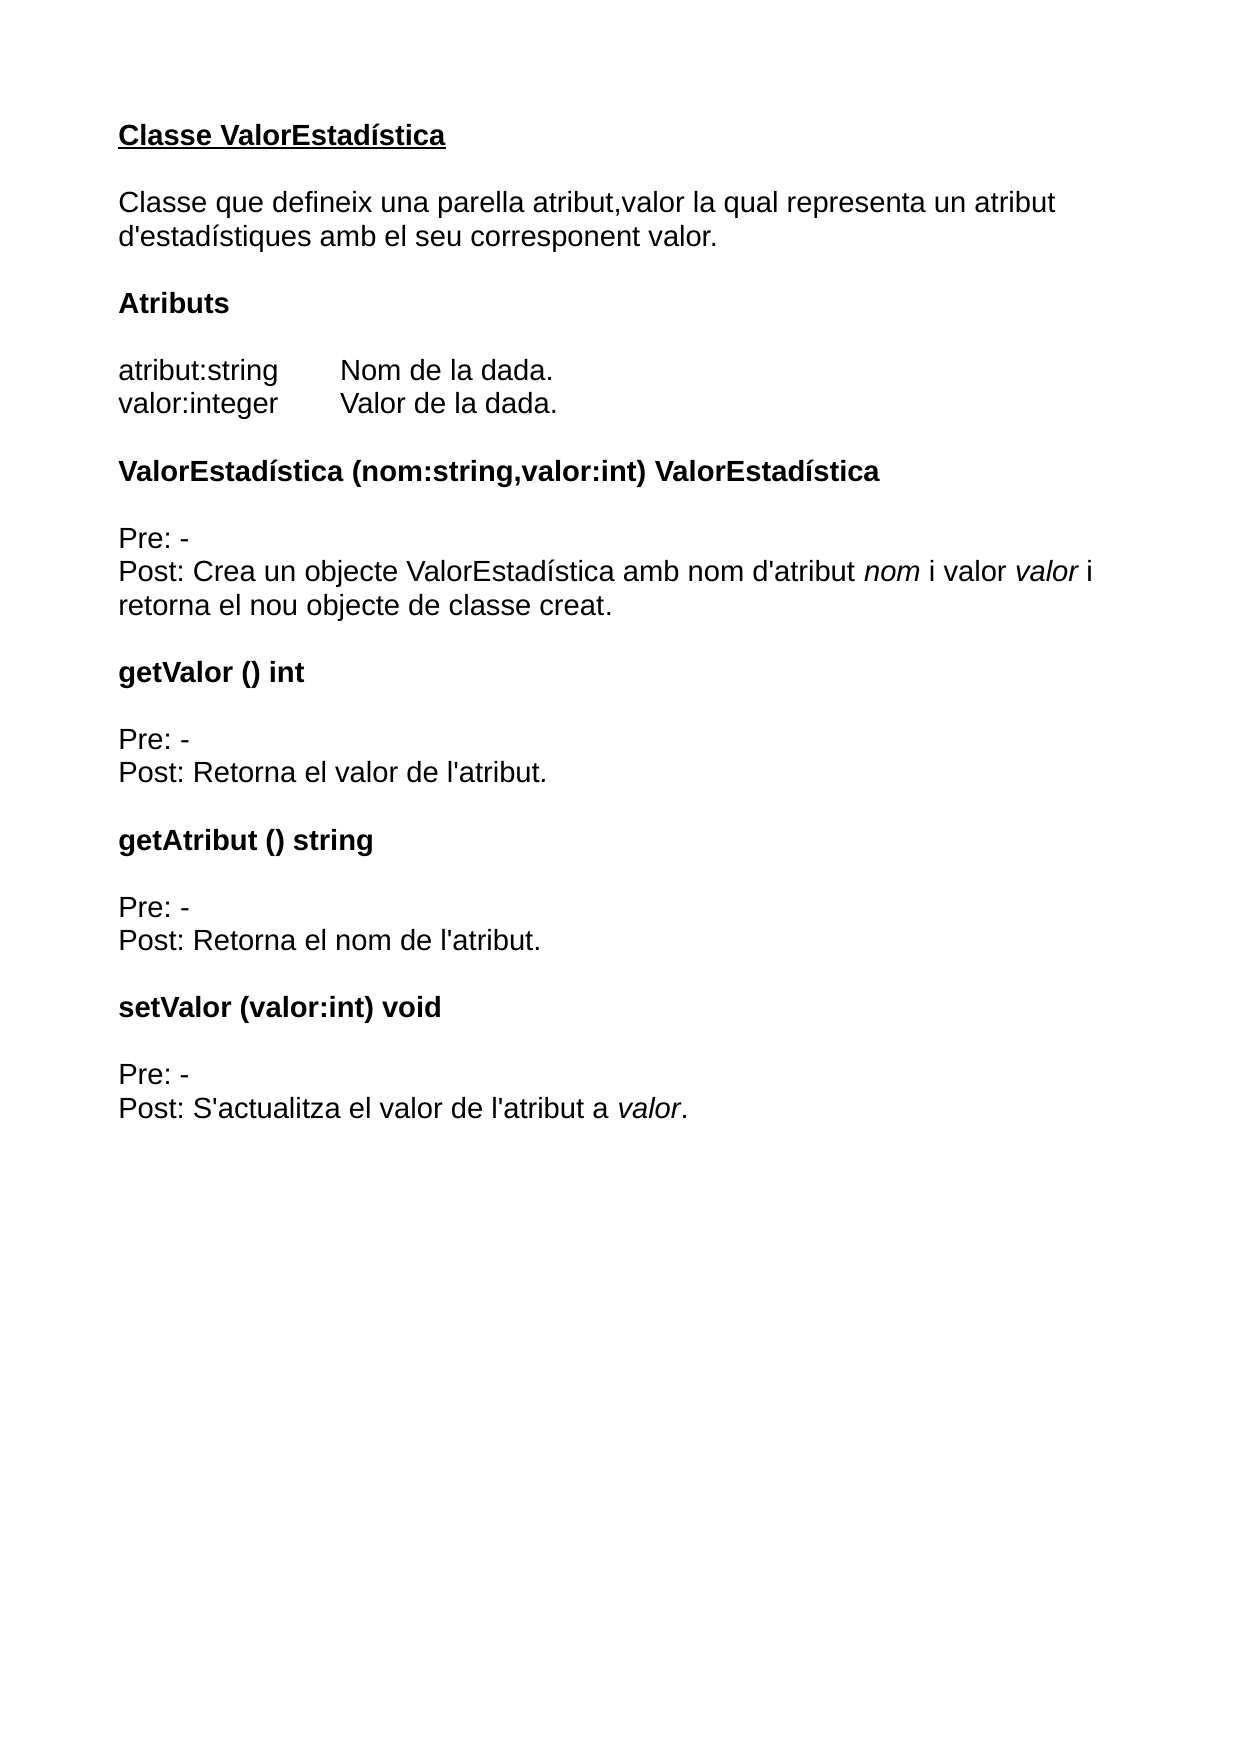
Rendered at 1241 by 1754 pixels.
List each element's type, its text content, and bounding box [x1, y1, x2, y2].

text Post: S'actualitza el valor de l'atribut a valor. [118, 1091, 1122, 1124]
text ValorEstadística (nom:string,valor:int) ValorEstadística [118, 453, 1122, 487]
text Post: Retorna el nom de l'atribut. [118, 923, 1122, 957]
text Post: Retorna el valor de l'atribut. [118, 755, 1122, 789]
text getValor () int [118, 655, 1122, 688]
text atribut:string Nom de la dada. [118, 353, 1122, 386]
text Atributs [118, 286, 1122, 319]
text Pre: - [118, 521, 1122, 554]
text setValor (valor:int) void [118, 990, 1122, 1024]
text Pre: - [118, 889, 1122, 923]
text Post: Crea un objecte ValorEstadística amb nom d'atribut nom i valor valor i retorna el nou objecte de classe creat. [118, 554, 1122, 621]
text Pre: - [118, 722, 1122, 755]
text Classe que defineix una parella atribut,valor la qual representa un atribut d'estadístiques amb el seu corresponent valor. [118, 185, 1122, 252]
text getAtribut () string [118, 822, 1122, 856]
text Pre: - [118, 1057, 1122, 1091]
text valor:integer Valor de la dada. [118, 386, 1122, 420]
text Classe ValorEstadística [118, 118, 1122, 152]
